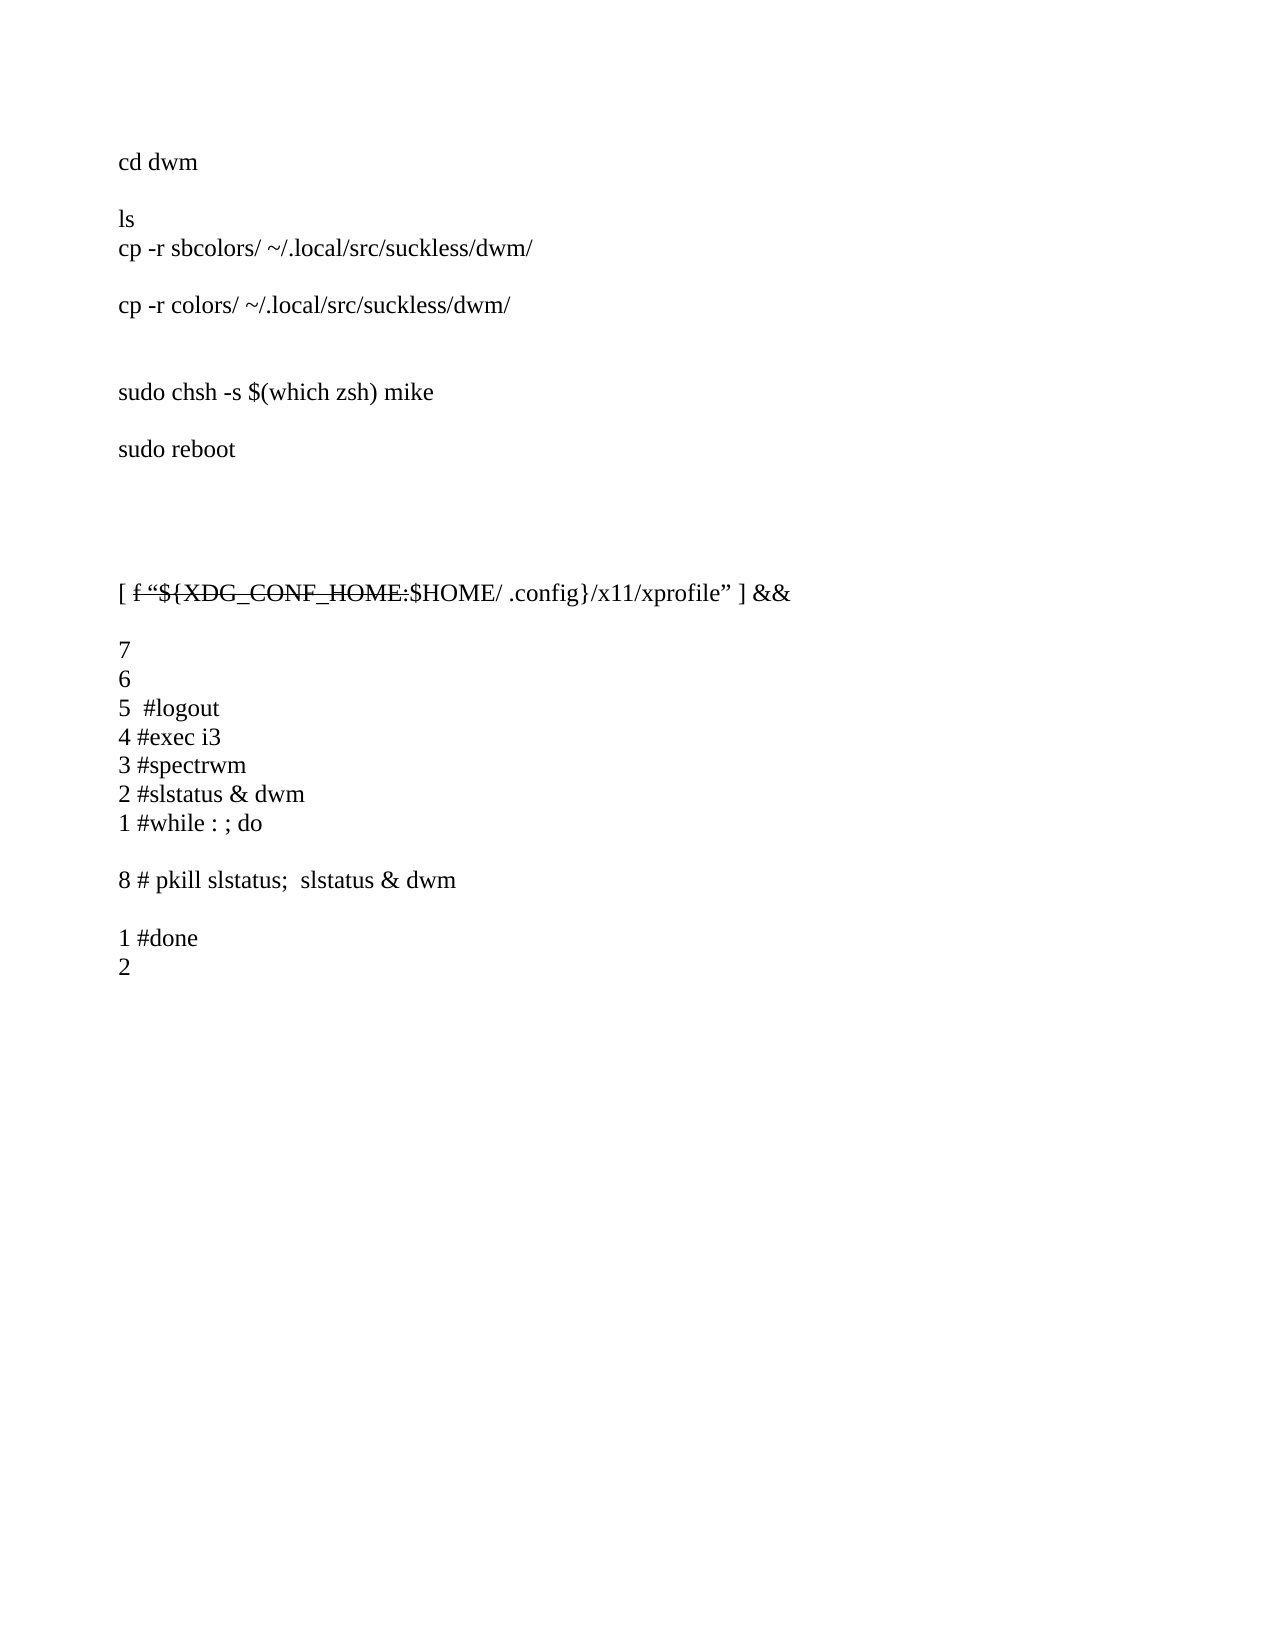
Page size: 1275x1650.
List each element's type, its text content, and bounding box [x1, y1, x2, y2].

text sudo chsh -s $(which zsh) mike [118, 377, 1157, 406]
text 5 #logout [118, 693, 1157, 722]
text cd dwm [118, 147, 1157, 176]
text 4 #exec i3 [118, 722, 1157, 751]
text cp -r sbcolors/ ~/.local/src/suckless/dwm/ [118, 233, 1157, 262]
text [ f “${XDG_CONF_HOME:$HOME/ .config}/x11/xprofile” ] && [118, 578, 1157, 607]
text 2 [118, 952, 1157, 981]
text 1 #while : ; do [118, 808, 1157, 837]
text 8 # pkill slstatus; slstatus & dwm [118, 866, 1157, 894]
text 3 #spectrwm [118, 751, 1157, 779]
text 2 #slstatus & dwm [118, 779, 1157, 808]
text sudo reboot [118, 434, 1157, 463]
text 7 [118, 636, 1157, 664]
text ls [118, 204, 1157, 233]
text cp -r colors/ ~/.local/src/suckless/dwm/ [118, 291, 1157, 319]
text 1 #done [118, 923, 1157, 952]
text 6 [118, 664, 1157, 693]
